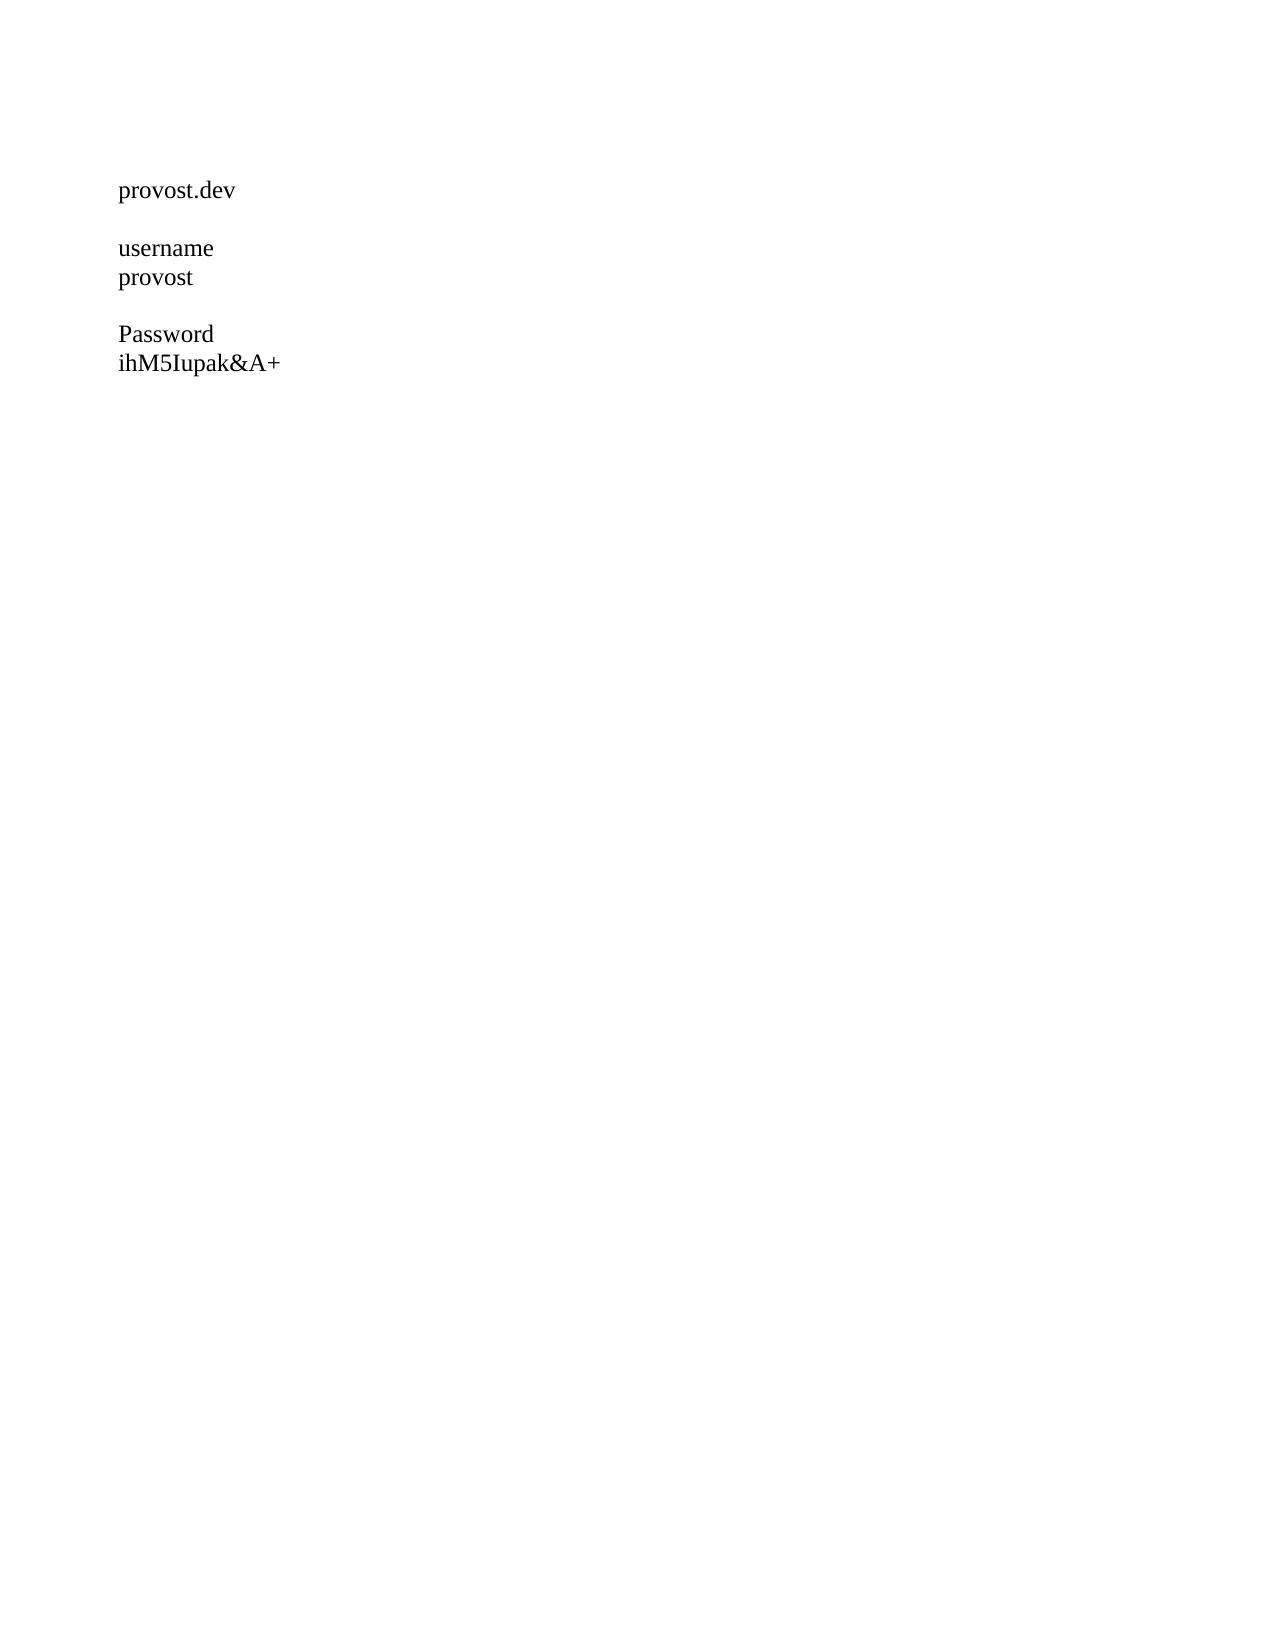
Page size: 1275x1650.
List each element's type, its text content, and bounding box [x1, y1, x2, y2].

text username [118, 233, 1157, 262]
text provost [118, 262, 1157, 291]
text provost.dev [118, 176, 1157, 204]
text ihM5Iupak&A+ [118, 348, 1157, 377]
text Password [118, 319, 1157, 348]
